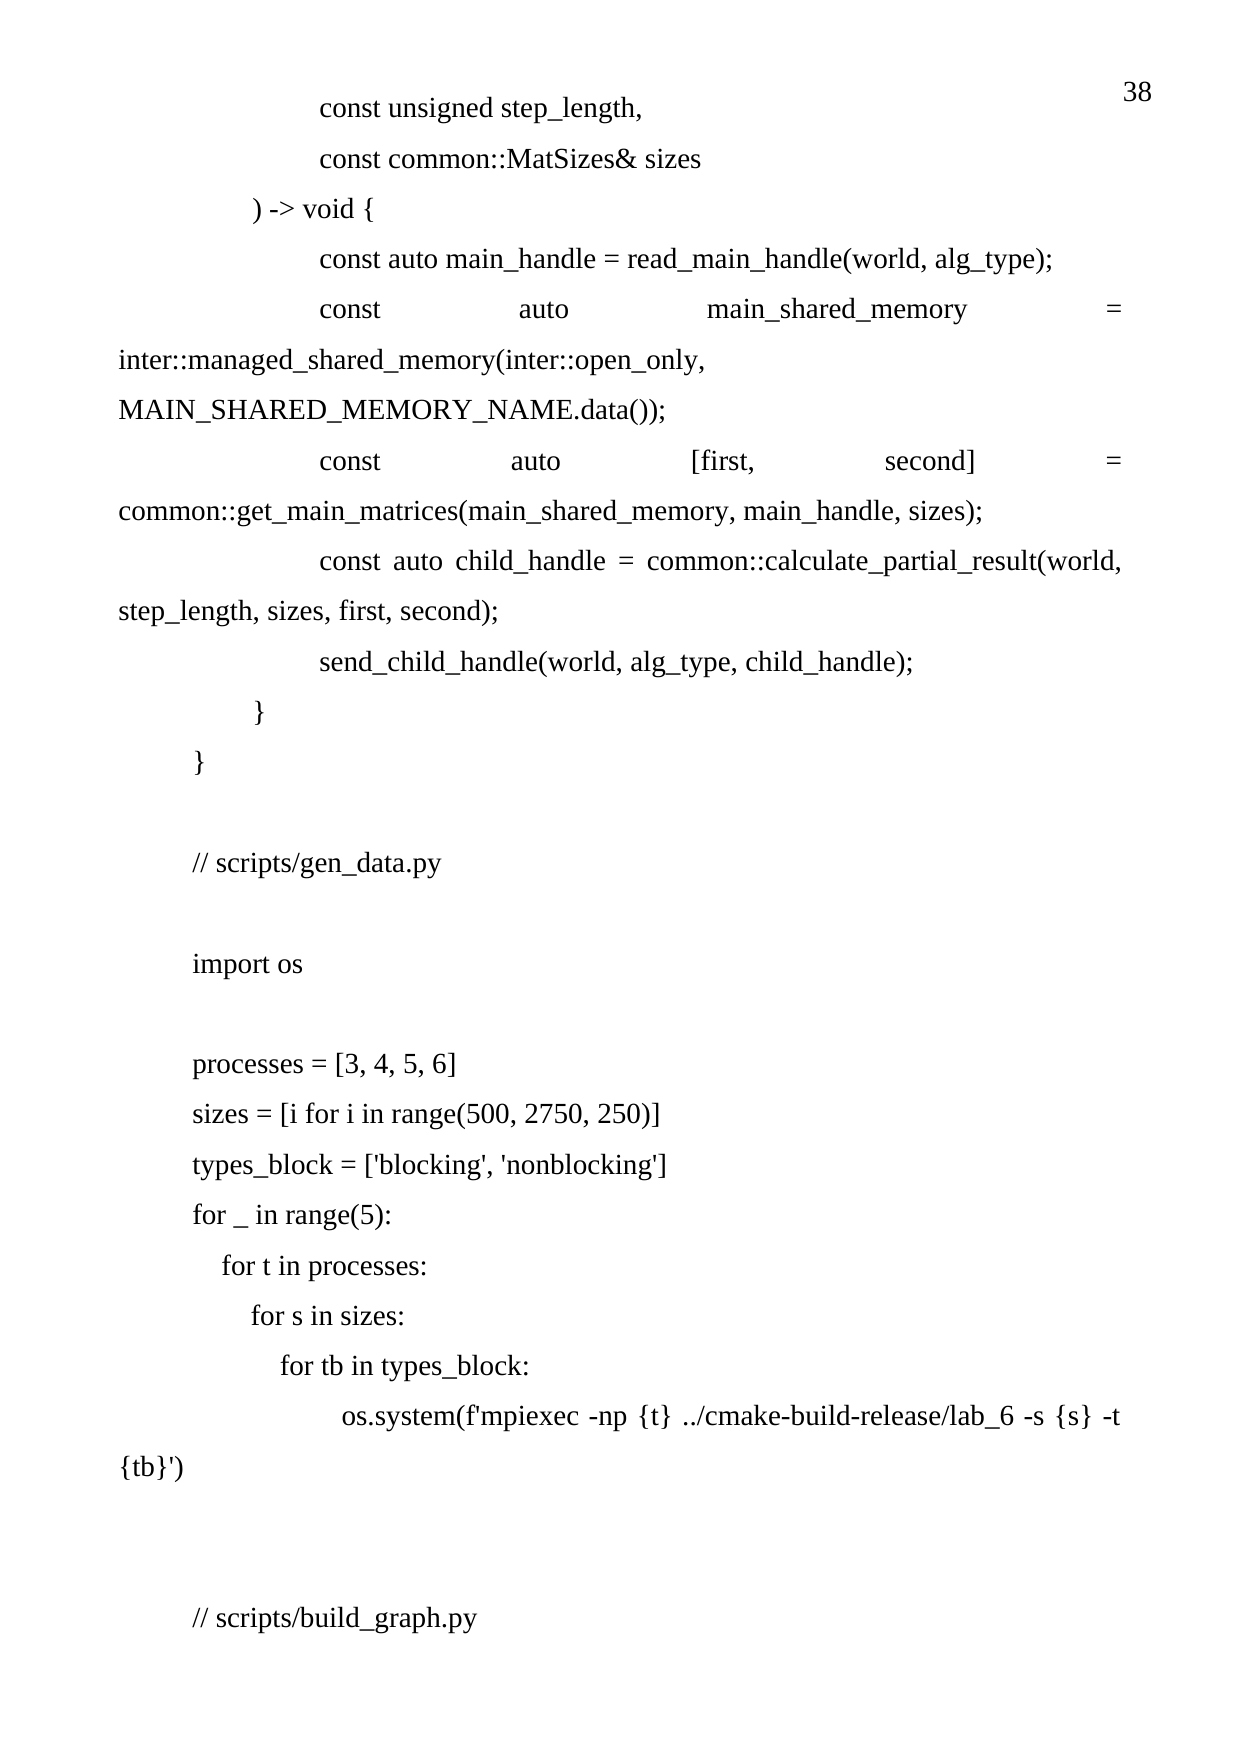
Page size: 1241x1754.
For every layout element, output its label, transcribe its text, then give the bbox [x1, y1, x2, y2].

text // scripts/build_graph.py [118, 1600, 1122, 1633]
text for tb in types_block: [118, 1348, 1122, 1382]
text for t in processes: [118, 1248, 1122, 1281]
text const common::MatSizes& sizes [118, 141, 1122, 174]
text } [118, 744, 1122, 778]
text sizes = [i for i in range(500, 2750, 250)] [118, 1097, 1122, 1130]
text ) -> void { [118, 191, 1122, 224]
text processes = [3, 4, 5, 6] [118, 1046, 1122, 1080]
text for _ in range(5): [118, 1197, 1122, 1231]
text const auto main_shared_memory = inter::managed_shared_memory(inter::open_only, MAIN_SHARED_MEMORY_NAME.data()); [118, 292, 1122, 426]
text } [118, 694, 1122, 728]
text import os [118, 946, 1122, 979]
text // scripts/gen_data.py [118, 845, 1122, 879]
text send_child_handle(world, alg_type, child_handle); [118, 644, 1122, 677]
text const auto main_handle = read_main_handle(world, alg_type); [118, 241, 1122, 275]
text const auto child_handle = common::calculate_partial_result(world, step_length, sizes, first, second); [118, 543, 1122, 627]
text const unsigned step_length, [118, 90, 1122, 124]
text const auto [first, second] = common::get_main_matrices(main_shared_memory, main_handle, sizes); [118, 443, 1122, 526]
text for s in sizes: [118, 1298, 1122, 1331]
text types_block = ['blocking', 'nonblocking'] [118, 1147, 1122, 1181]
text os.system(f'mpiexec -np {t} ../cmake-build-release/lab_6 -s {s} -t {tb}') [118, 1398, 1122, 1482]
